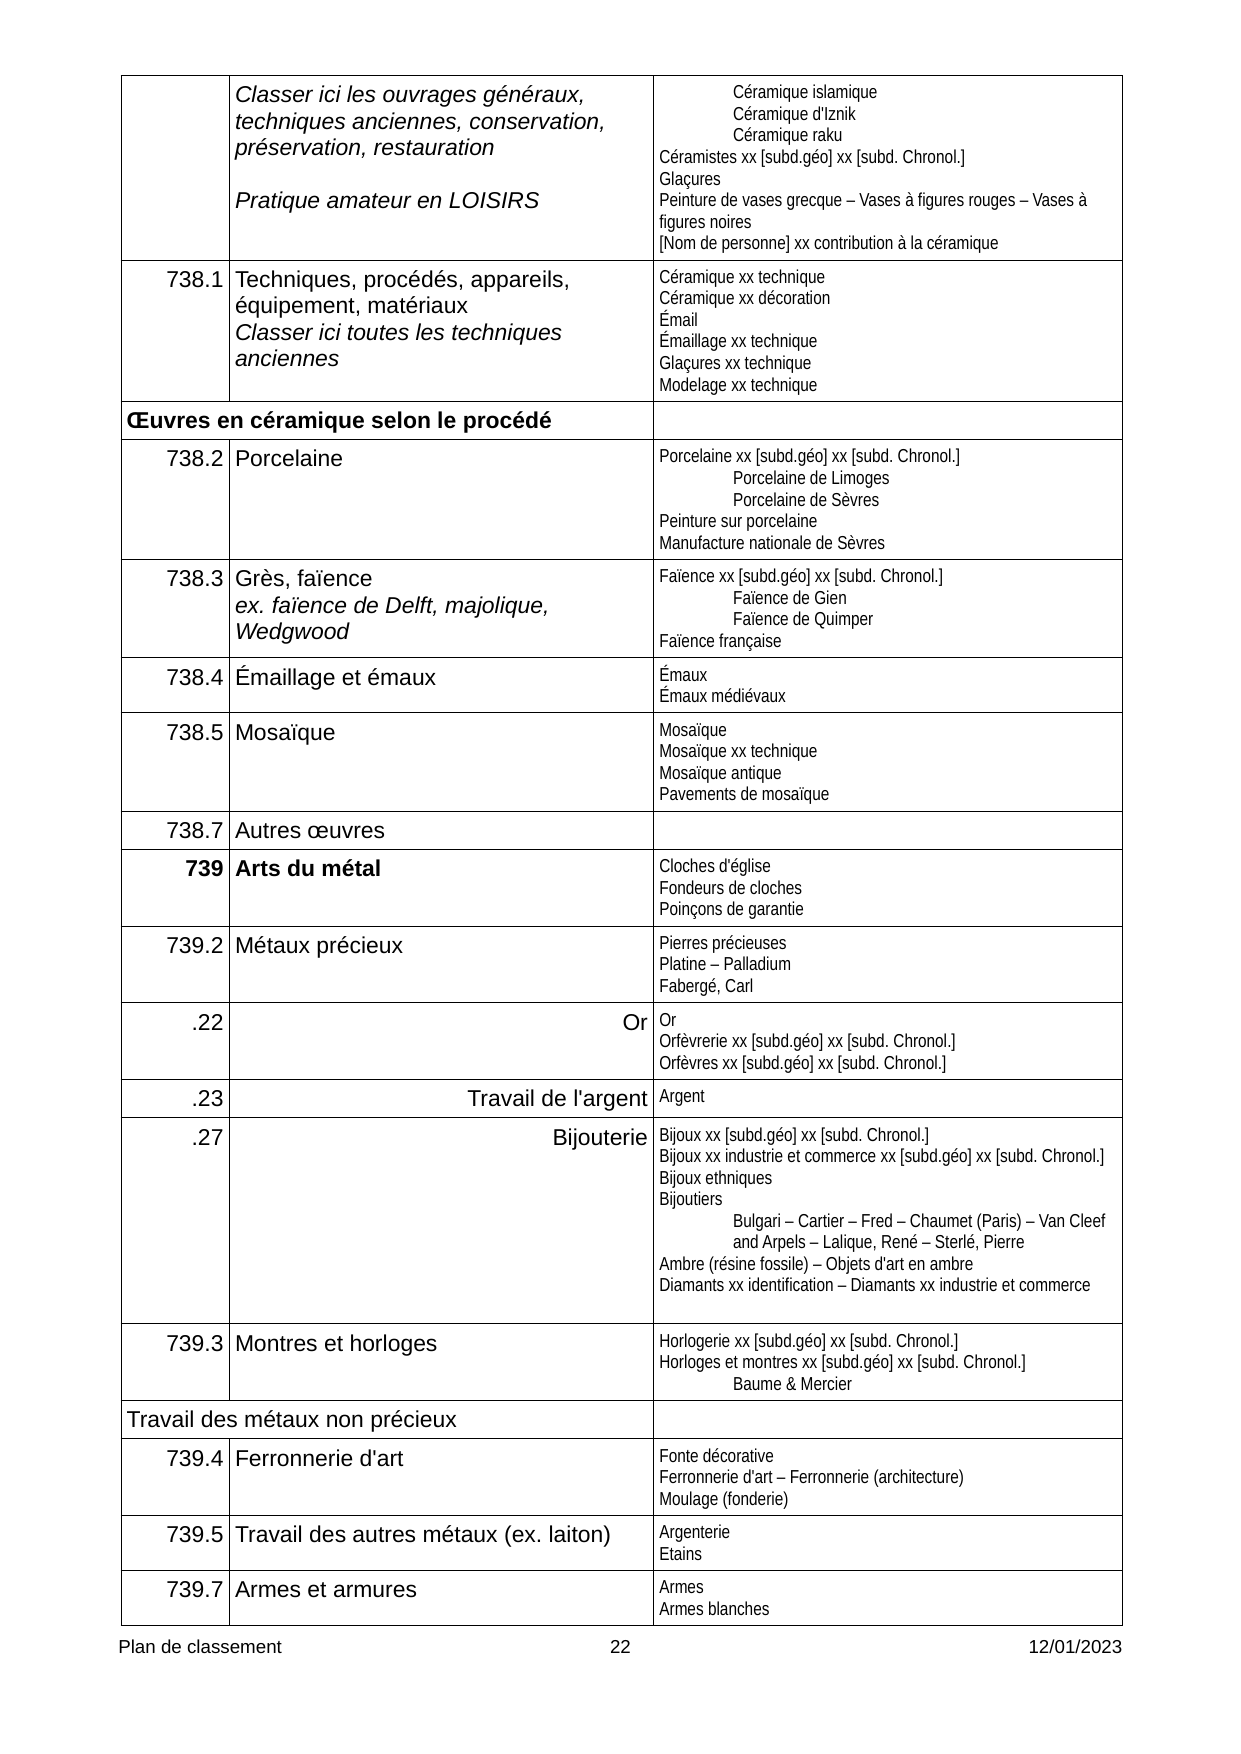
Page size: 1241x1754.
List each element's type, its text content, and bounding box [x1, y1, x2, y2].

table_cell Pierres précieuses Platine – Palladium Fabergé, Carl [654, 927, 1122, 1002]
table_cell .22 [122, 1003, 229, 1079]
table_cell Bijoux xx [subd.géo] xx [subd. Chronol.] Bijoux xx industrie et commerce xx [subd.géo] xx [subd. Chronol.] Bijoux ethniques Bijoutiers Bulgari – Cartier – Fred – Chaumet (Paris) – Van Cleef and Arpels – Lalique, René – Sterlé, Pierre Ambre (résine fossile) – Objets d'art en ambre Diamants xx identification – Diamants xx industrie et commerce [654, 1118, 1122, 1323]
table_cell Porcelaine xx [subd.géo] xx [subd. Chronol.] Porcelaine de Limoges Porcelaine de Sèvres Peinture sur porcelaine Manufacture nationale de Sèvres [654, 440, 1122, 559]
table_cell Ferronnerie d'art [230, 1439, 653, 1515]
table_cell Porcelaine [230, 440, 653, 559]
table_cell Argenterie Etains [654, 1516, 1122, 1570]
table_cell Faïence xx [subd.géo] xx [subd. Chronol.] Faïence de Gien Faïence de Quimper Faïence française [654, 560, 1122, 657]
table_cell Grès, faïence ex. faïence de Delft, majolique, Wedgwood [230, 560, 653, 657]
table_cell 738.7 [122, 812, 229, 849]
table_cell 739.2 [122, 927, 229, 1002]
table_cell 738.2 [122, 440, 229, 559]
table_cell 739.5 [122, 1516, 229, 1570]
table_cell 738.1 [122, 261, 229, 401]
table_cell Céramique xx technique Céramique xx décoration Émail Émaillage xx technique Glaçures xx technique Modelage xx technique [654, 261, 1122, 401]
table_cell [654, 1401, 1122, 1438]
table_cell Travail des métaux non précieux [122, 1401, 653, 1438]
table_cell Horlogerie xx [subd.géo] xx [subd. Chronol.] Horloges et montres xx [subd.géo] xx [subd. Chronol.] Baume & Mercier [654, 1324, 1122, 1400]
table_cell 739 [122, 850, 229, 926]
table_cell Armes Armes blanches [654, 1571, 1122, 1625]
table_cell 739.4 [122, 1439, 229, 1515]
table_cell Mosaïque Mosaïque xx technique Mosaïque antique Pavements de mosaïque [654, 713, 1122, 811]
table_cell Argent [654, 1080, 1122, 1117]
table_cell Œuvres en céramique selon le procédé [122, 402, 653, 439]
table_cell 738.5 [122, 713, 229, 811]
table_cell .23 [122, 1080, 229, 1117]
table_cell 738.4 [122, 658, 229, 712]
table_cell Classer ici les ouvrages généraux, techniques anciennes, conservation, préservation, restauration Pratique amateur en LOISIRS [230, 76, 653, 259]
table_cell Émaillage et émaux [230, 658, 653, 712]
table_cell 738.3 [122, 560, 229, 657]
table_cell Or Orfèvrerie xx [subd.géo] xx [subd. Chronol.] Orfèvres xx [subd.géo] xx [subd. Chronol.] [654, 1003, 1122, 1079]
table_cell Céramique islamique Céramique d'Iznik Céramique raku Céramistes xx [subd.géo] xx [subd. Chronol.] Glaçures Peinture de vases grecque – Vases à figures rouges – Vases à figures noires [Nom de personne] xx contribution à la céramique [654, 76, 1122, 259]
table_cell 739.7 [122, 1571, 229, 1625]
table_cell Mosaïque [230, 713, 653, 811]
table_cell Métaux précieux [230, 927, 653, 1002]
table_cell [654, 402, 1122, 439]
table_cell [654, 812, 1122, 849]
table_cell [122, 76, 229, 259]
table_cell Bijouterie [230, 1118, 653, 1323]
table_cell 739.3 [122, 1324, 229, 1400]
table_cell Autres œuvres [230, 812, 653, 849]
table_cell Travail des autres métaux (ex. laiton) [230, 1516, 653, 1570]
table_cell Or [230, 1003, 653, 1079]
table_cell Émaux Émaux médiévaux [654, 658, 1122, 712]
table_cell Montres et horloges [230, 1324, 653, 1400]
table_cell Travail de l'argent [230, 1080, 653, 1117]
table_cell .27 [122, 1118, 229, 1323]
table_cell Arts du métal [230, 850, 653, 926]
table_cell Techniques, procédés, appareils, équipement, matériaux Classer ici toutes les techniques anciennes [230, 261, 653, 401]
table_cell Cloches d'église Fondeurs de cloches Poinçons de garantie [654, 850, 1122, 926]
table_cell Armes et armures [230, 1571, 653, 1625]
table_cell Fonte décorative Ferronnerie d'art – Ferronnerie (architecture) Moulage (fonderie) [654, 1439, 1122, 1515]
